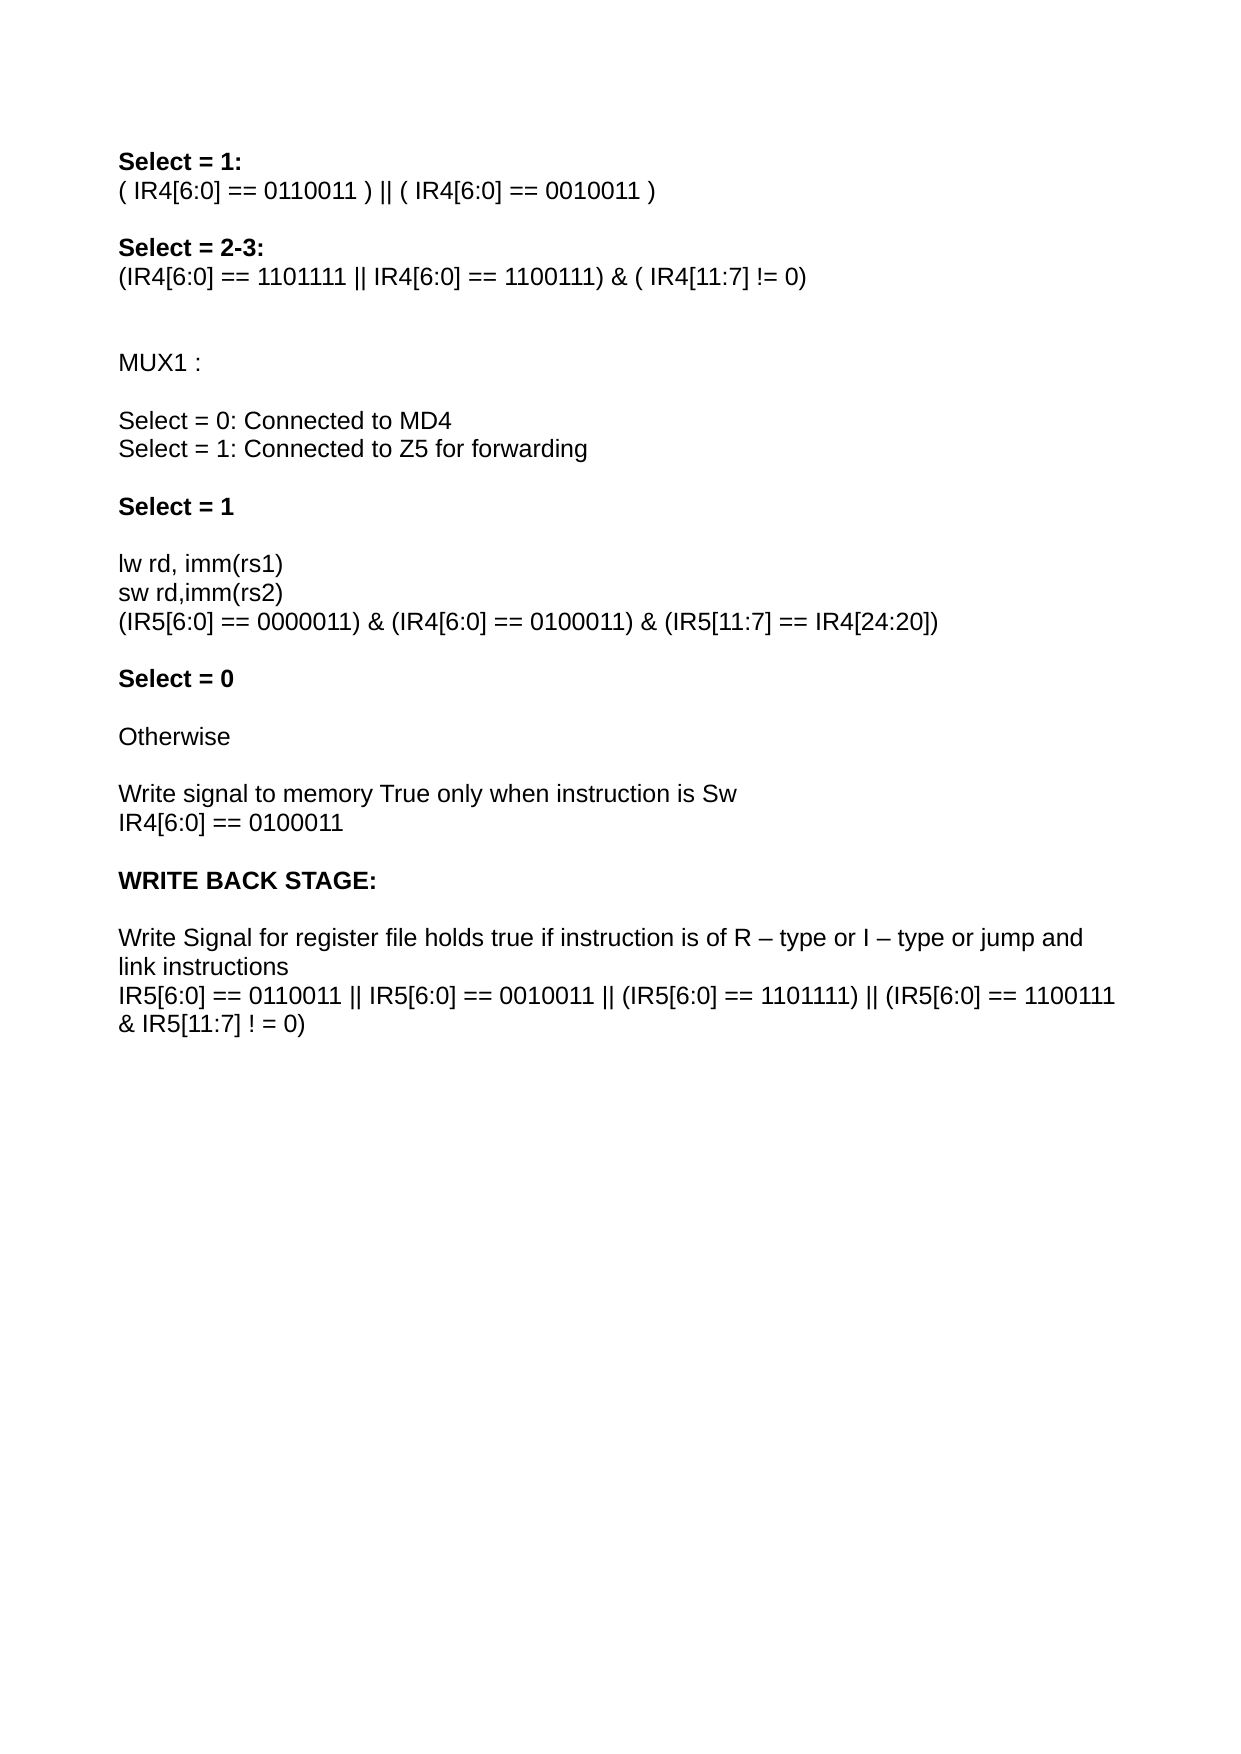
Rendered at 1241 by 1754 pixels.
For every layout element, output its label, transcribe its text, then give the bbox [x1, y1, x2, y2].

text Write Signal for register file holds true if instruction is of R – type or I – type or jump and link instructions [118, 923, 1122, 981]
text Select = 1 [118, 492, 1122, 521]
text lw rd, imm(rs1) [118, 549, 1122, 578]
text Select = 1: [118, 147, 1122, 176]
text Select = 0 [118, 664, 1122, 693]
text Otherwise [118, 722, 1122, 751]
text Write signal to memory True only when instruction is Sw [118, 779, 1122, 808]
text IR4[6:0] == 0100011 [118, 808, 1122, 837]
text sw rd,imm(rs2) [118, 578, 1122, 607]
text WRITE BACK STAGE: [118, 866, 1122, 894]
text ( IR4[6:0] == 0110011 ) || ( IR4[6:0] == 0010011 ) [118, 176, 1122, 204]
text (IR4[6:0] == 1101111 || IR4[6:0] == 1100111) & ( IR4[11:7] != 0) [118, 262, 1122, 291]
text IR5[6:0] == 0110011 || IR5[6:0] == 0010011 || (IR5[6:0] == 1101111) || (IR5[6:0] == 1100111 & IR5[11:7] ! = 0) [118, 981, 1122, 1038]
text (IR5[6:0] == 0000011) & (IR4[6:0] == 0100011) & (IR5[11:7] == IR4[24:20]) [118, 607, 1122, 636]
text Select = 1: Connected to Z5 for forwarding [118, 434, 1122, 463]
text Select = 2-3: [118, 233, 1122, 262]
text Select = 0: Connected to MD4 [118, 406, 1122, 434]
text MUX1 : [118, 348, 1122, 377]
